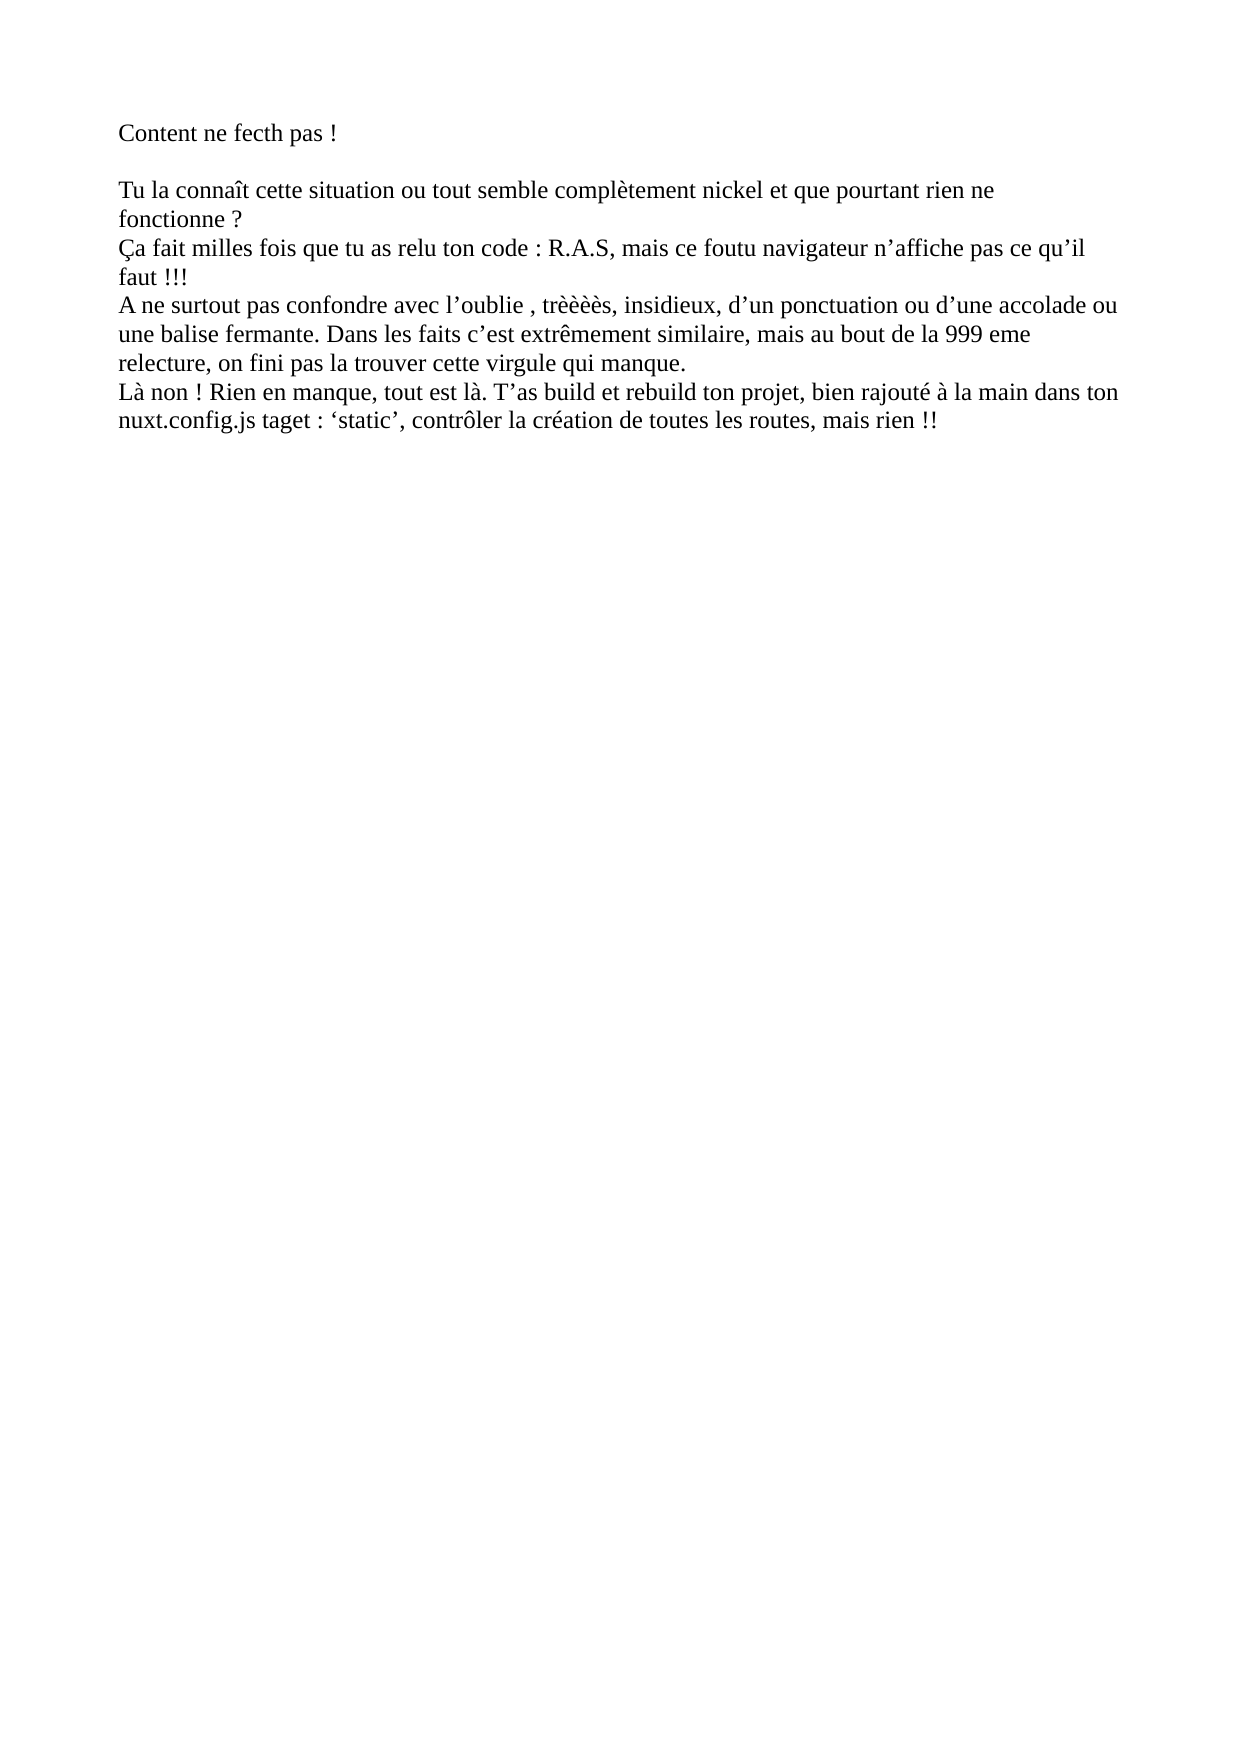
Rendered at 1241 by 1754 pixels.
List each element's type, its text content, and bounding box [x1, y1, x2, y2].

text Content ne fecth pas ! [118, 118, 1122, 147]
text A ne surtout pas confondre avec l’oublie , trèèèès, insidieux, d’un ponctuation ou d’une accolade ou une balise fermante. Dans les faits c’est extrêmement similaire, mais au bout de la 999 eme relecture, on fini pas la trouver cette virgule qui manque. [118, 291, 1122, 377]
text Là non ! Rien en manque, tout est là. T’as build et rebuild ton projet, bien rajouté à la main dans ton nuxt.config.js taget : ‘static’, contrôler la création de toutes les routes, mais rien !! [118, 377, 1122, 434]
text Ça fait milles fois que tu as relu ton code : R.A.S, mais ce foutu navigateur n’affiche pas ce qu’il faut !!! [118, 233, 1122, 291]
text Tu la connaît cette situation ou tout semble complètement nickel et que pourtant rien ne fonctionne ? [118, 176, 1122, 233]
